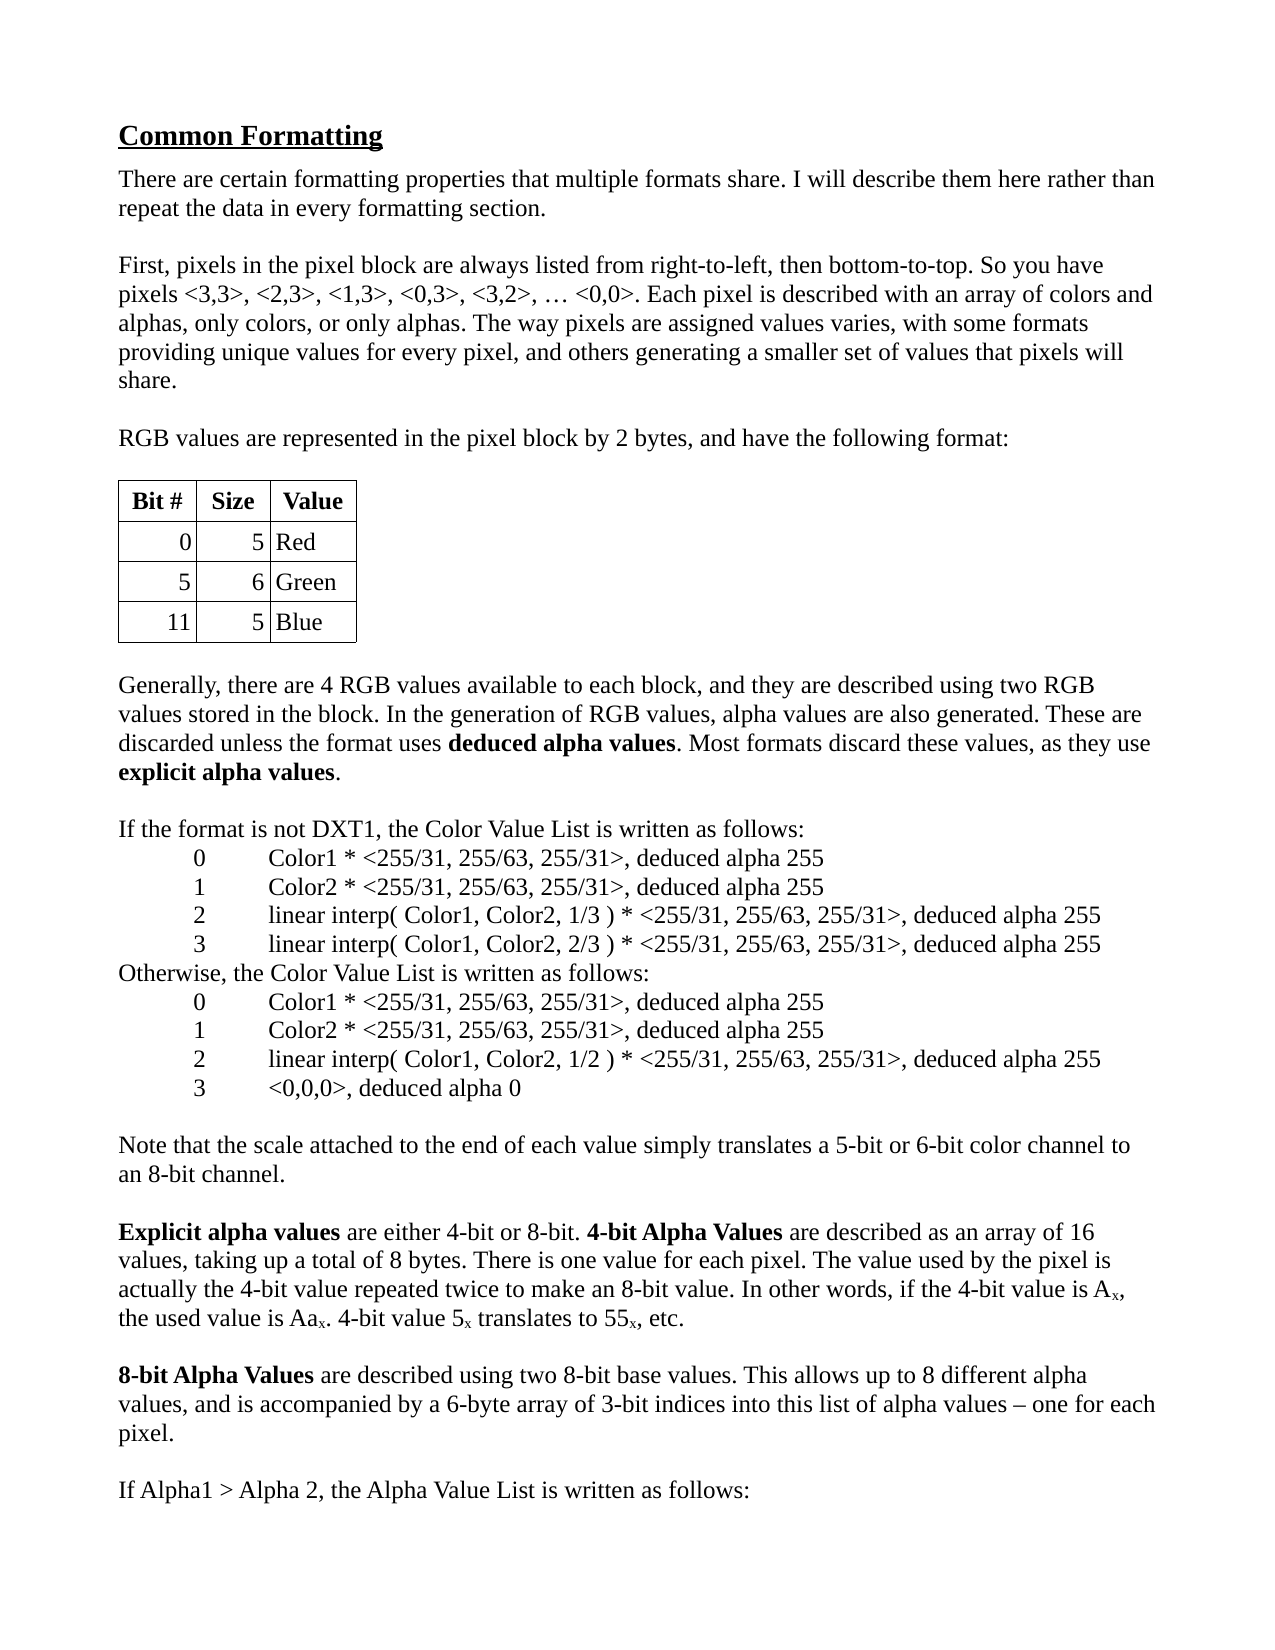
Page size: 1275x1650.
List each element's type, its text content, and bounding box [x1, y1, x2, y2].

text Explicit alpha values are either 4-bit or 8-bit. 4-bit Alpha Values are described as an array of 16 values, taking up a total of 8 bytes. There is one value for each pixel. The value used by the pixel is actually the 4-bit value repeated twice to make an 8-bit value. In other words, if the 4-bit value is Ax, the used value is Aax. 4-bit value 5x translates to 55x, etc. [118, 1217, 1157, 1332]
text 3 linear interp( Color1, Color2, 2/3 ) * <255/31, 255/63, 255/31>, deduced alpha 255 [118, 929, 1157, 958]
table_cell 5 [197, 522, 270, 561]
subtitle Common Formatting [118, 118, 1157, 152]
text If the format is not DXT1, the Color Value List is written as follows: [118, 814, 1157, 843]
text 1 Color2 * <255/31, 255/63, 255/31>, deduced alpha 255 [118, 1016, 1157, 1044]
table_header Value [271, 481, 356, 521]
text 3 <0,0,0>, deduced alpha 0 [118, 1073, 1157, 1102]
text 1 Color2 * <255/31, 255/63, 255/31>, deduced alpha 255 [118, 872, 1157, 901]
text Note that the scale attached to the end of each value simply translates a 5-bit or 6-bit color channel to an 8-bit channel. [118, 1131, 1157, 1188]
table_cell 6 [197, 562, 270, 601]
table_cell 11 [119, 602, 196, 642]
text If Alpha1 > Alpha 2, the Alpha Value List is written as follows: [118, 1476, 1157, 1504]
table_cell Green [271, 562, 356, 601]
text RGB values are represented in the pixel block by 2 bytes, and have the following format: [118, 423, 1157, 452]
text 0 Color1 * <255/31, 255/63, 255/31>, deduced alpha 255 [118, 987, 1157, 1016]
text 2 linear interp( Color1, Color2, 1/3 ) * <255/31, 255/63, 255/31>, deduced alpha 255 [118, 901, 1157, 929]
table_cell 0 [119, 522, 196, 561]
table_header Bit # [119, 481, 196, 521]
text 8-bit Alpha Values are described using two 8-bit base values. This allows up to 8 different alpha values, and is accompanied by a 6-byte array of 3-bit indices into this list of alpha values – one for each pixel. [118, 1361, 1157, 1447]
table_cell Red [271, 522, 356, 561]
text There are certain formatting properties that multiple formats share. I will describe them here rather than repeat the data in every formatting section. [118, 164, 1157, 222]
text Otherwise, the Color Value List is written as follows: [118, 958, 1157, 987]
table_cell 5 [119, 562, 196, 601]
table_cell Blue [271, 602, 356, 642]
text 2 linear interp( Color1, Color2, 1/2 ) * <255/31, 255/63, 255/31>, deduced alpha 255 [118, 1044, 1157, 1073]
text First, pixels in the pixel block are always listed from right-to-left, then bottom-to-top. So you have pixels <3,3>, <2,3>, <1,3>, <0,3>, <3,2>, … <0,0>. Each pixel is described with an array of colors and alphas, only colors, or only alphas. The way pixels are assigned values varies, with some formats providing unique values for every pixel, and others generating a smaller set of values that pixels will share. [118, 250, 1157, 394]
table_cell 5 [197, 602, 270, 642]
text 0 Color1 * <255/31, 255/63, 255/31>, deduced alpha 255 [118, 843, 1157, 872]
table_header Size [197, 481, 270, 521]
text Generally, there are 4 RGB values available to each block, and they are described using two RGB values stored in the block. In the generation of RGB values, alpha values are also generated. These are discarded unless the format uses deduced alpha values. Most formats discard these values, as they use explicit alpha values. [118, 671, 1157, 786]
